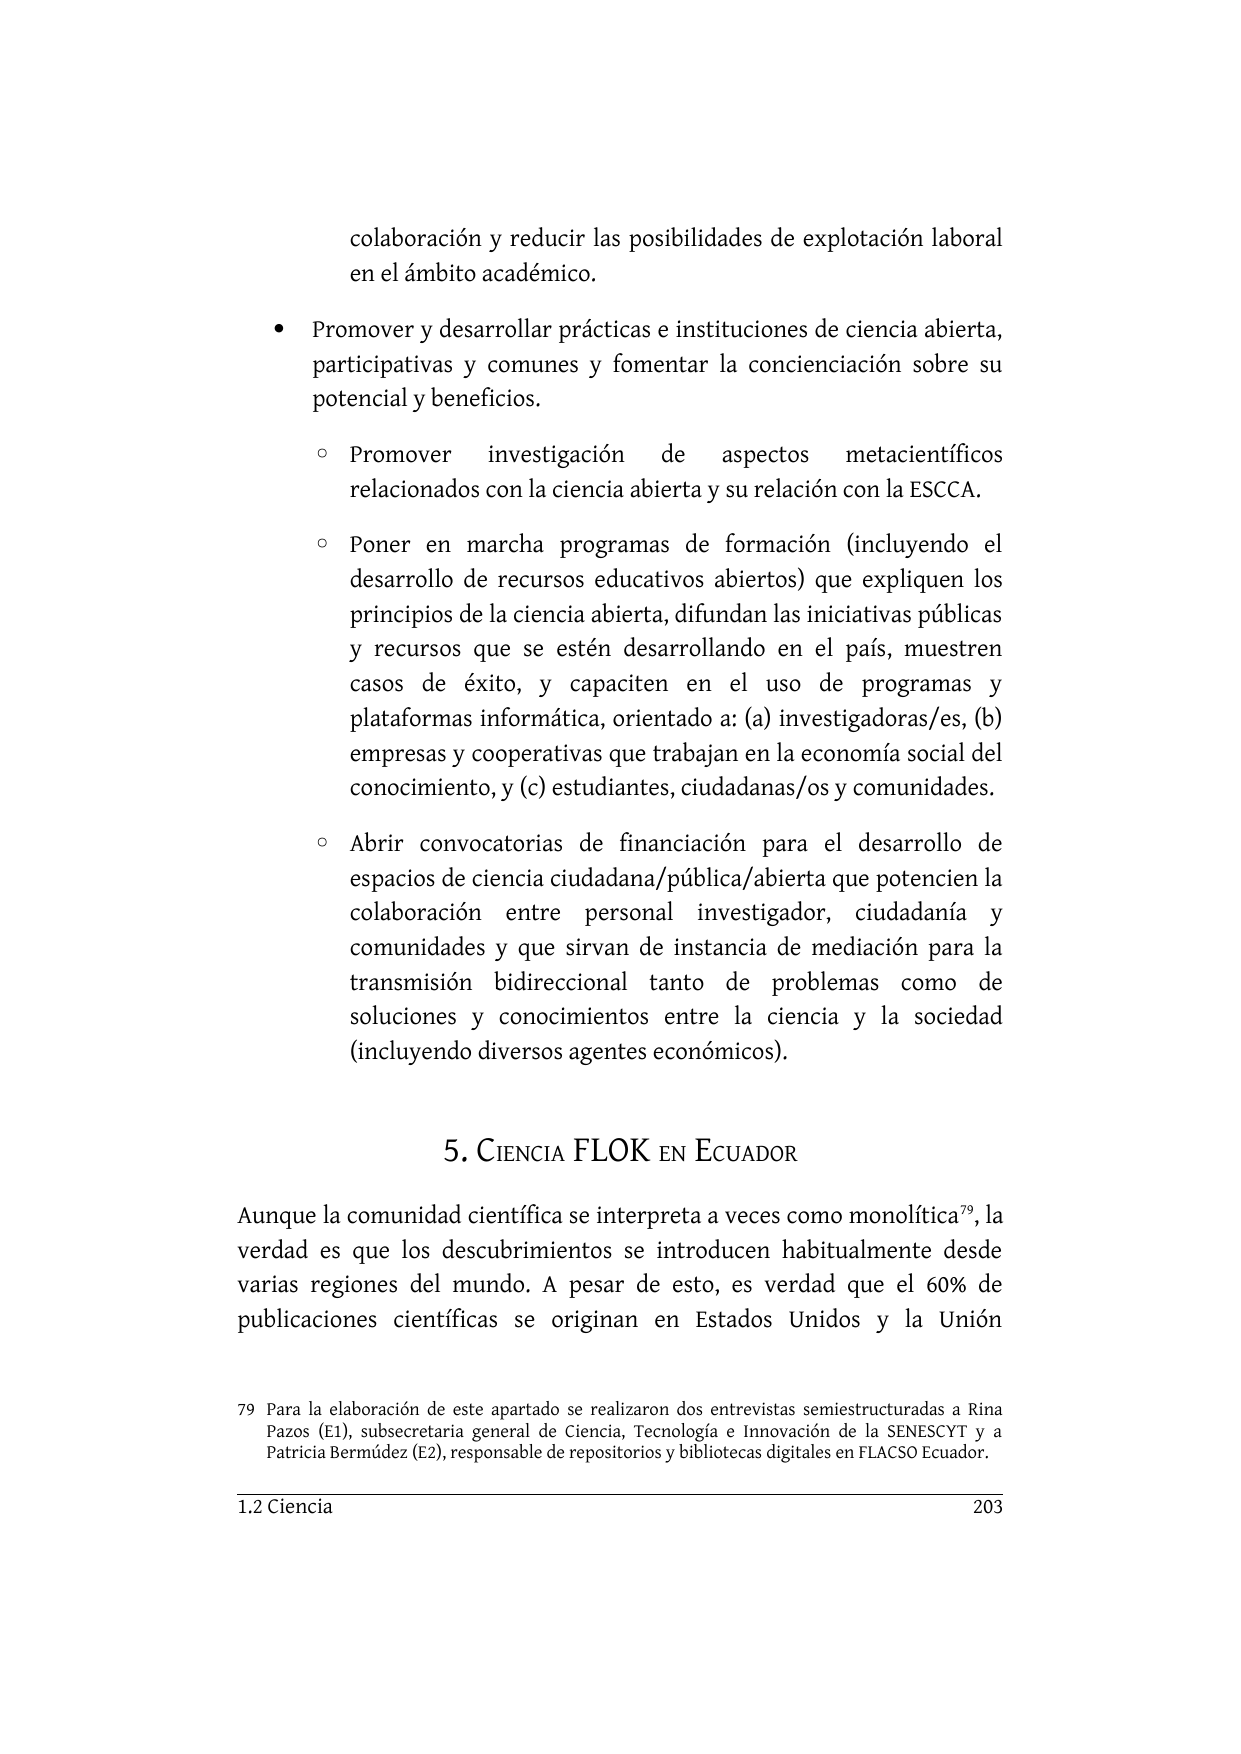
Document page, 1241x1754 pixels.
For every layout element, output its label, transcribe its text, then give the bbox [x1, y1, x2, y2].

list Promover investigación de aspectos metacientíficos relacionados con la ciencia abierta y su relación con la ESCCA. [312, 441, 1003, 504]
list Abrir convocatorias de financiación para el desarrollo de espacios de ciencia ciudadana/pública/abierta que potencien la colaboración entre personal investigador, ciudadanía y comunidades y que sirvan de instancia de mediación para la transmisión bidireccional tanto de problemas como de soluciones y conocimientos entre la ciencia y la sociedad (incluyendo diversos agentes económicos). [312, 829, 1003, 1067]
list Poner en marcha programas de formación (incluyendo el desarrollo de recursos educativos abiertos) que expliquen los principios de la ciencia abierta, difundan las iniciativas públicas y recursos que se estén desarrollando en el país, muestren casos de éxito, y capaciten en el uso de programas y plataformas informática, orientado a: (a) investigadoras/es, (b) empresas y cooperativas que trabajan en la economía social del conocimiento, y (c) estudiantes, ciudadanas/os y comunidades. [312, 531, 1003, 803]
list colaboración y reducir las posibilidades de explotación laboral en el ámbito académico. [312, 225, 1003, 289]
list Promover y desarrollar prácticas e instituciones de ciencia abierta, participativas y comunes y fomentar la concienciación sobre su potencial y beneficios. [274, 315, 1003, 414]
text Aunque la comunidad científica se interpreta a veces como monolítica, la verdad es que los descubrimientos se introducen habitualmente desde varias regiones del mundo. A pesar de esto, es verdad que el 60% de publicaciones científicas se originan en Estados Unidos y la Unión [237, 1201, 1003, 1334]
text Para la elaboración de este apartado se realizaron dos entrevistas semiestructuradas a Rina Pazos (E1), subsecretaria general de Ciencia, Tecnología e Innovación de la SENESCYT y a Patricia Bermúdez (E2), responsable de repositorios y bibliotecas digitales en FLACSO Ecuador. [237, 1399, 1003, 1464]
subtitle Ciencia FLOK en Ecuador [282, 1129, 958, 1171]
